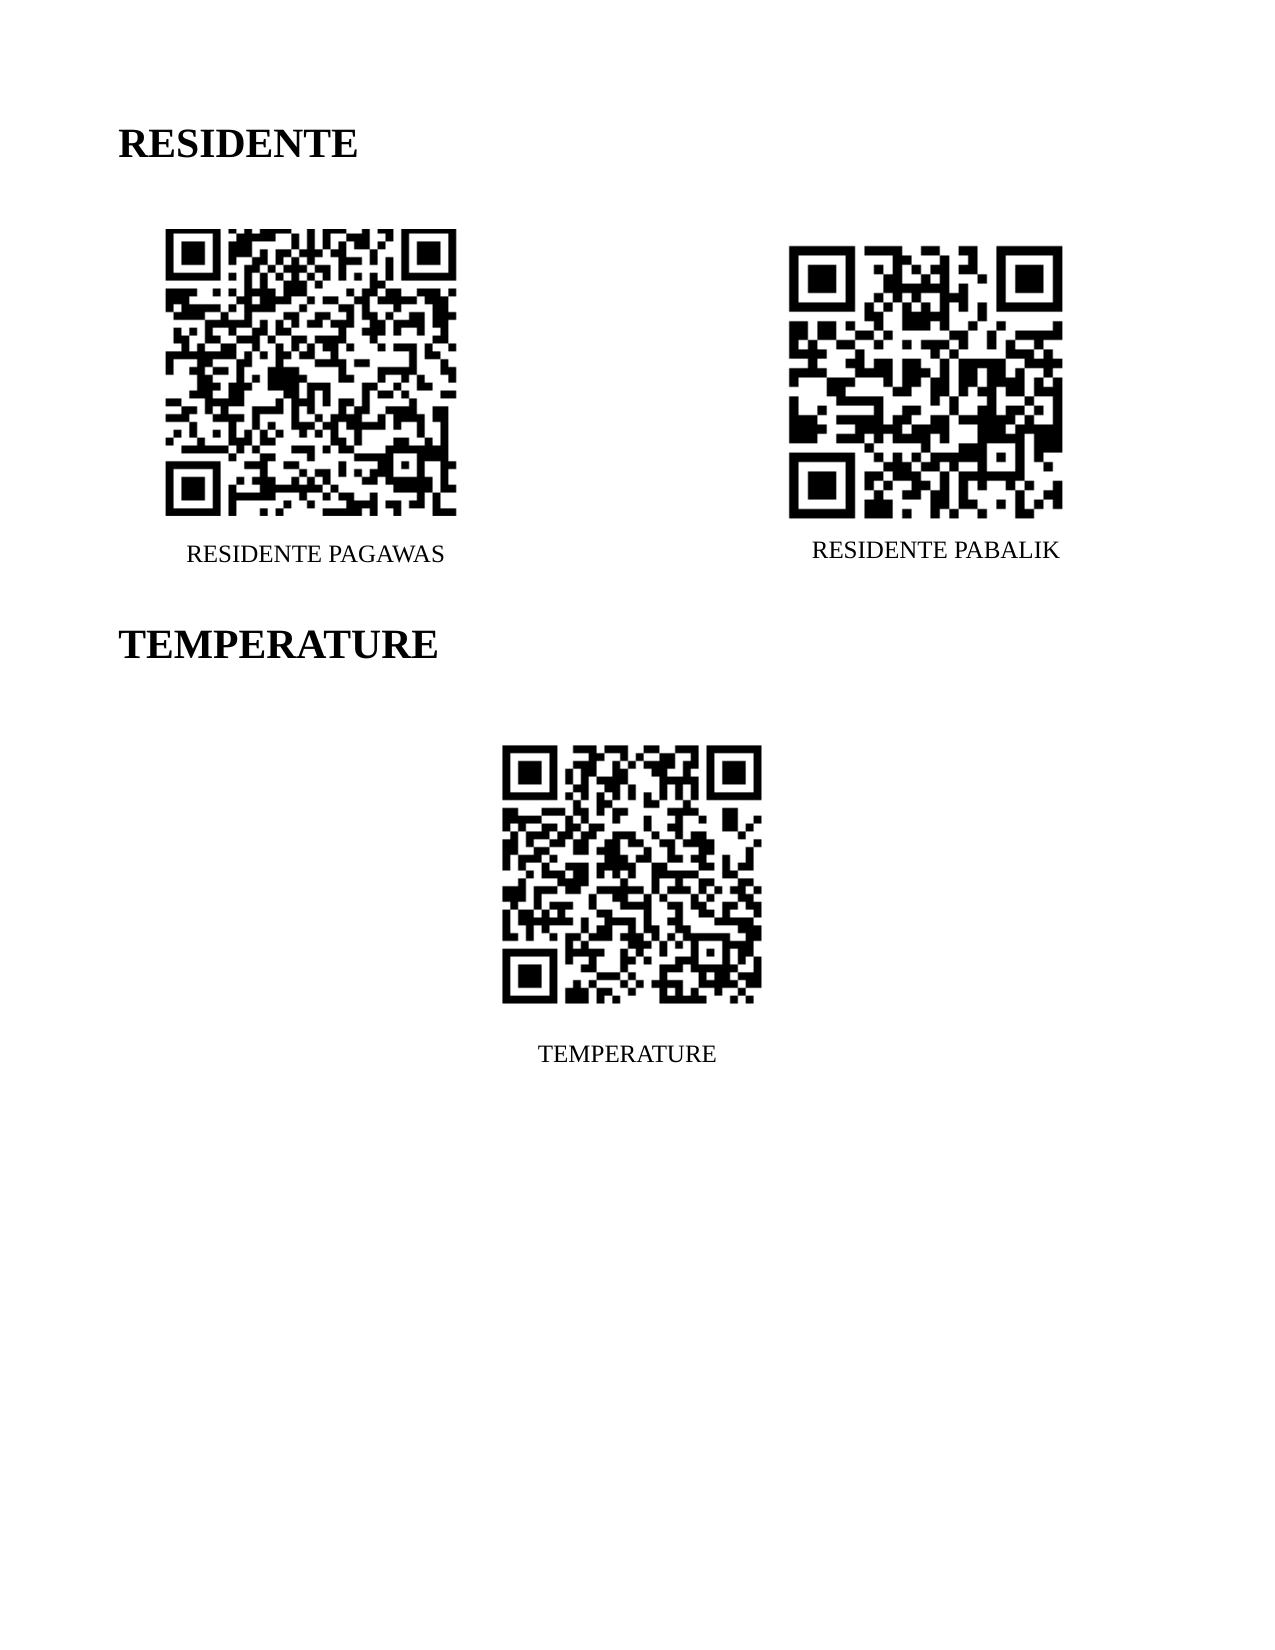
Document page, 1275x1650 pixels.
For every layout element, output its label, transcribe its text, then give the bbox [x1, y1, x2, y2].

text TEMPERATURE [118, 619, 1157, 667]
picture [771, 239, 1080, 526]
picture [157, 229, 466, 516]
picture [465, 712, 800, 1039]
text RESIDENTE [118, 118, 1157, 166]
